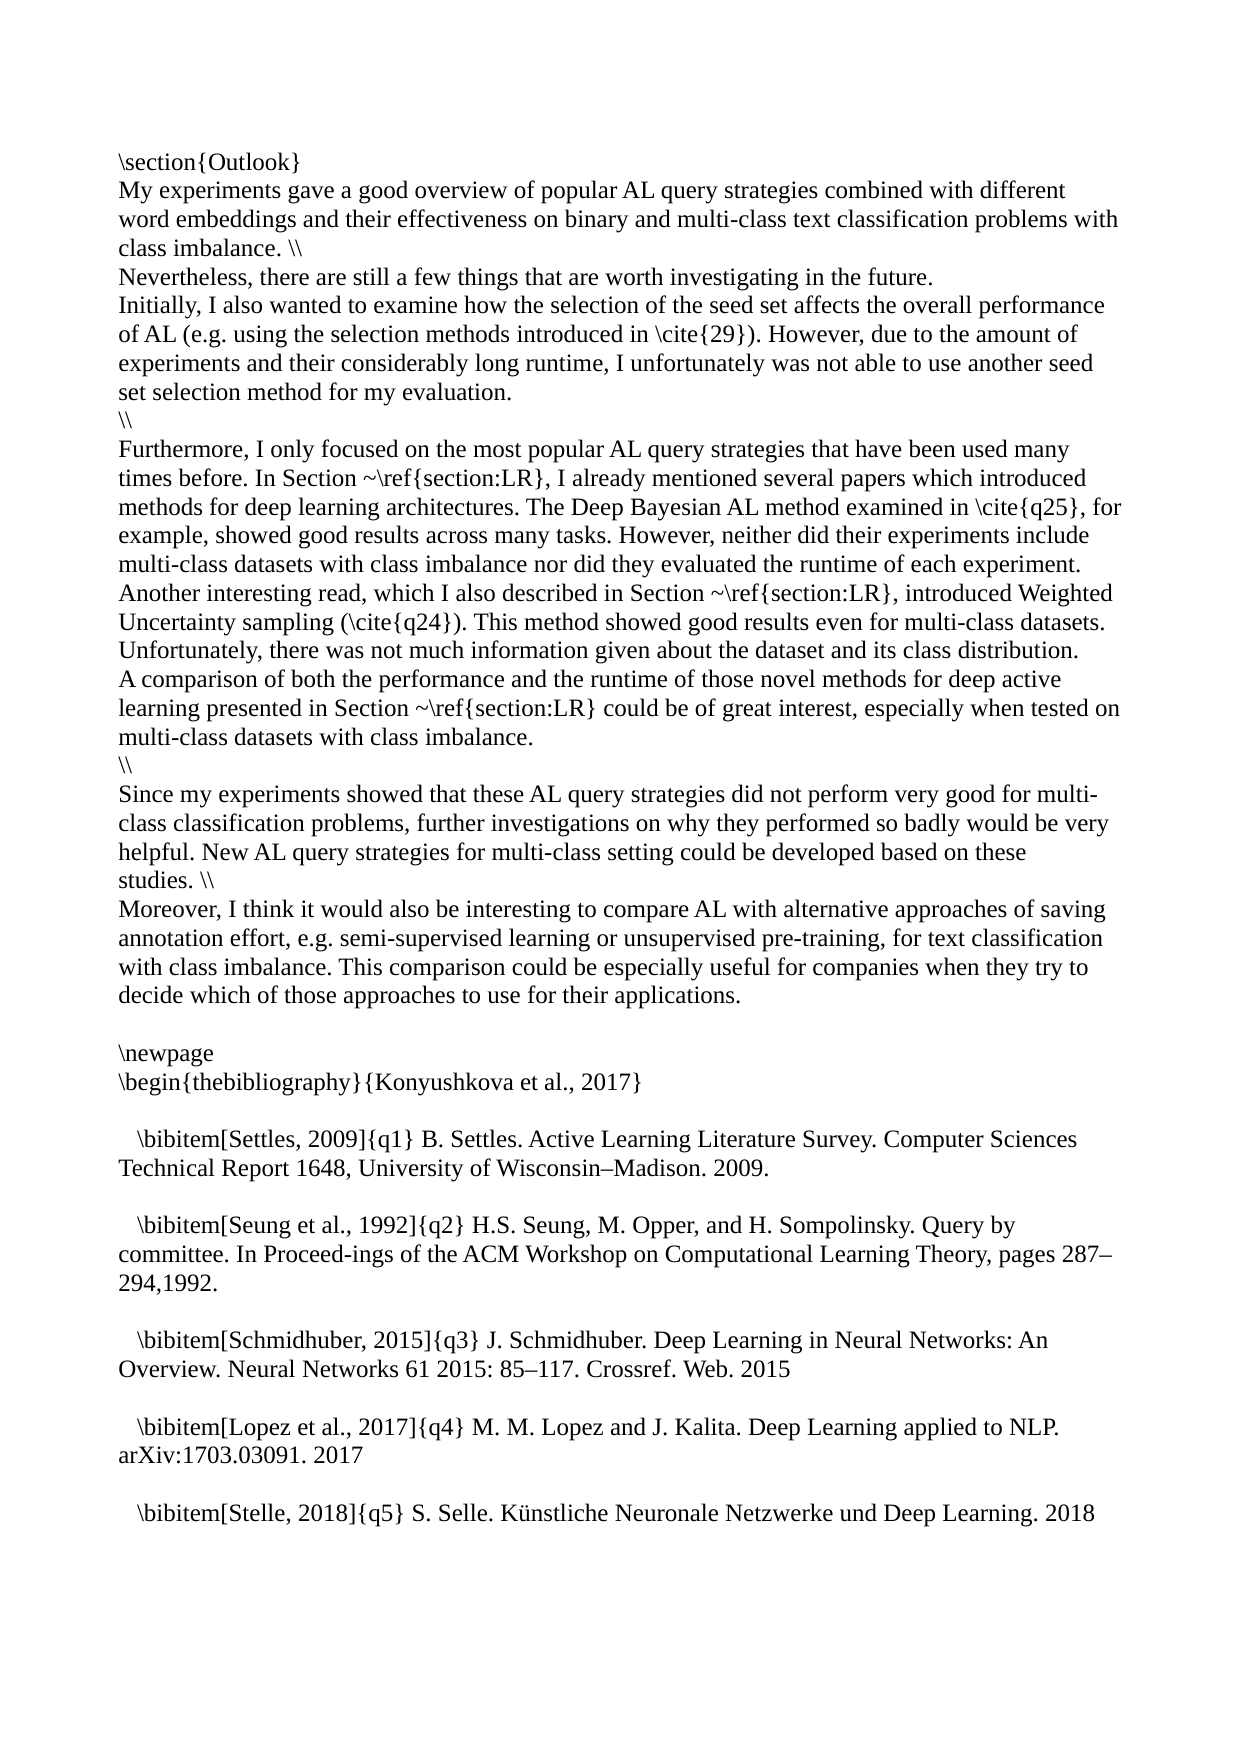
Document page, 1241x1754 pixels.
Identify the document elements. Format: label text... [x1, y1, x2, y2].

text \bibitem[Schmidhuber, 2015]{q3} J. Schmidhuber. Deep Learning in Neural Networks: An Overview. Neural Networks 61 2015: 85–117. Crossref. Web. 2015 [118, 1326, 1122, 1383]
text \\ [118, 406, 1122, 434]
text \bibitem[Lopez et al., 2017]{q4} M. M. Lopez and J. Kalita. Deep Learning applied to NLP. arXiv:1703.03091. 2017 [118, 1412, 1122, 1469]
text \\ [118, 751, 1122, 779]
text Nevertheless, there are still a few things that are worth investigating in the future. [118, 262, 1122, 291]
text Another interesting read, which I also described in Section ~\ref{section:LR}, introduced Weighted Uncertainty sampling (\cite{q24}). This method showed good results even for multi-class datasets. Unfortunately, there was not much information given about the dataset and its class distribution. [118, 578, 1122, 664]
text My experiments gave a good overview of popular AL query strategies combined with different word embeddings and their effectiveness on binary and multi-class text classification problems with class imbalance. \\ [118, 176, 1122, 262]
text Moreover, I think it would also be interesting to compare AL with alternative approaches of saving annotation effort, e.g. semi-supervised learning or unsupervised pre-training, for text classification with class imbalance. This comparison could be especially useful for companies when they try to decide which of those approaches to use for their applications. [118, 894, 1122, 1009]
text Initially, I also wanted to examine how the selection of the seed set affects the overall performance of AL (e.g. using the selection methods introduced in \cite{29}). However, due to the amount of experiments and their considerably long runtime, I unfortunately was not able to use another seed set selection method for my evaluation. [118, 291, 1122, 406]
text \newpage [118, 1038, 1122, 1067]
text \begin{thebibliography}{Konyushkova et al., 2017} [118, 1067, 1122, 1096]
text \bibitem[Seung et al., 1992]{q2} H.S. Seung, M. Opper, and H. Sompolinsky. Query by committee. In Proceed-ings of the ACM Workshop on Computational Learning Theory, pages 287–294,1992. [118, 1211, 1122, 1297]
text A comparison of both the performance and the runtime of those novel methods for deep active learning presented in Section ~\ref{section:LR} could be of great interest, especially when tested on multi-class datasets with class imbalance. [118, 664, 1122, 751]
text \bibitem[Stelle, 2018]{q5} S. Selle. Künstliche Neuronale Netzwerke und Deep Learning. 2018 [118, 1498, 1122, 1527]
text Furthermore, I only focused on the most popular AL query strategies that have been used many times before. In Section ~\ref{section:LR}, I already mentioned several papers which introduced methods for deep learning architectures. The Deep Bayesian AL method examined in \cite{q25}, for example, showed good results across many tasks. However, neither did their experiments include multi-class datasets with class imbalance nor did they evaluated the runtime of each experiment. [118, 434, 1122, 578]
text Since my experiments showed that these AL query strategies did not perform very good for multi-class classification problems, further investigations on why they performed so badly would be very helpful. New AL query strategies for multi-class setting could be developed based on these studies. \\ [118, 779, 1122, 894]
text \bibitem[Settles, 2009]{q1} B. Settles. Active Learning Literature Survey. Computer Sciences Technical Report 1648, University of Wisconsin–Madison. 2009. [118, 1124, 1122, 1182]
text \section{Outlook} [118, 147, 1122, 176]
